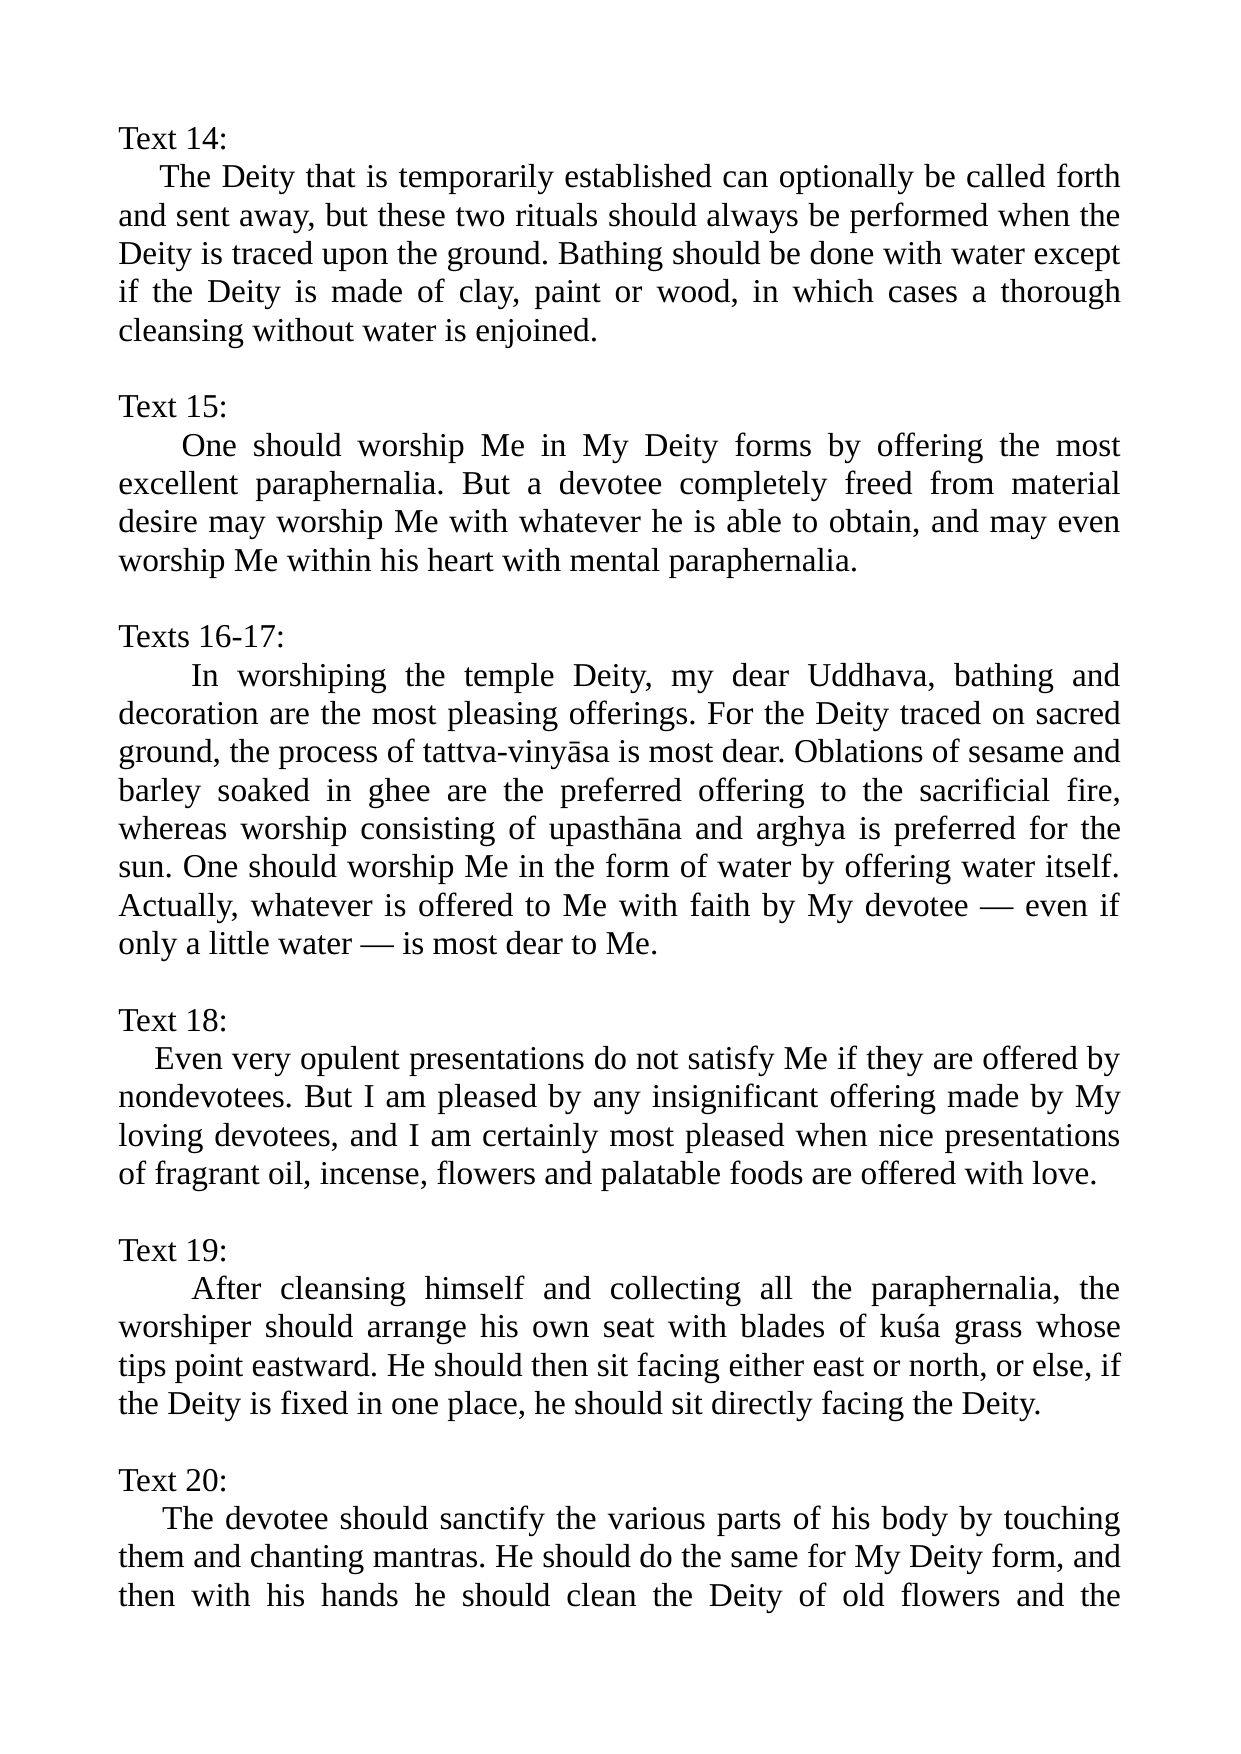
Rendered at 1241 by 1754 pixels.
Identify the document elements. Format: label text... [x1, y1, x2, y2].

text Text 18: [118, 1000, 1122, 1038]
text Text 14: [118, 118, 1122, 156]
text After cleansing himself and collecting all the paraphernalia, the worshiper should arrange his own seat with blades of kuśa grass whose tips point eastward. He should then sit facing either east or north, or else, if the Deity is fixed in one place, he should sit directly facing the Deity. [118, 1268, 1122, 1421]
text One should worship Me in My Deity forms by offering the most excellent paraphernalia. But a devotee completely freed from material desire may worship Me with whatever he is able to obtain, and may even worship Me within his heart with mental paraphernalia. [118, 425, 1122, 578]
text Text 19: [118, 1230, 1122, 1268]
text Text 15: [118, 386, 1122, 425]
text Texts 16-17: [118, 616, 1122, 655]
text In worshiping the temple Deity, my dear Uddhava, bathing and decoration are the most pleasing offerings. For the Deity traced on sacred ground, the process of tattva-vinyāsa is most dear. Oblations of sesame and barley soaked in ghee are the preferred offering to the sacrificial fire, whereas worship consisting of upasthāna and arghya is preferred for the sun. One should worship Me in the form of water by offering water itself. Actually, whatever is offered to Me with faith by My devotee — even if only a little water — is most dear to Me. [118, 655, 1122, 961]
text Even very opulent presentations do not satisfy Me if they are offered by nondevotees. But I am pleased by any insignificant offering made by My loving devotees, and I am certainly most pleased when nice presentations of fragrant oil, incense, flowers and palatable foods are offered with love. [118, 1038, 1122, 1191]
text The Deity that is temporarily established can optionally be called forth and sent away, but these two rituals should always be performed when the Deity is traced upon the ground. Bathing should be done with water except if the Deity is made of clay, paint or wood, in which cases a thorough cleansing without water is enjoined. [118, 156, 1122, 348]
text Text 20: [118, 1460, 1122, 1498]
text The devotee should sanctify the various parts of his body by touching them and chanting mantras. He should do the same for My Deity form, and then with his hands he should clean the Deity of old flowers and the [118, 1498, 1122, 1613]
